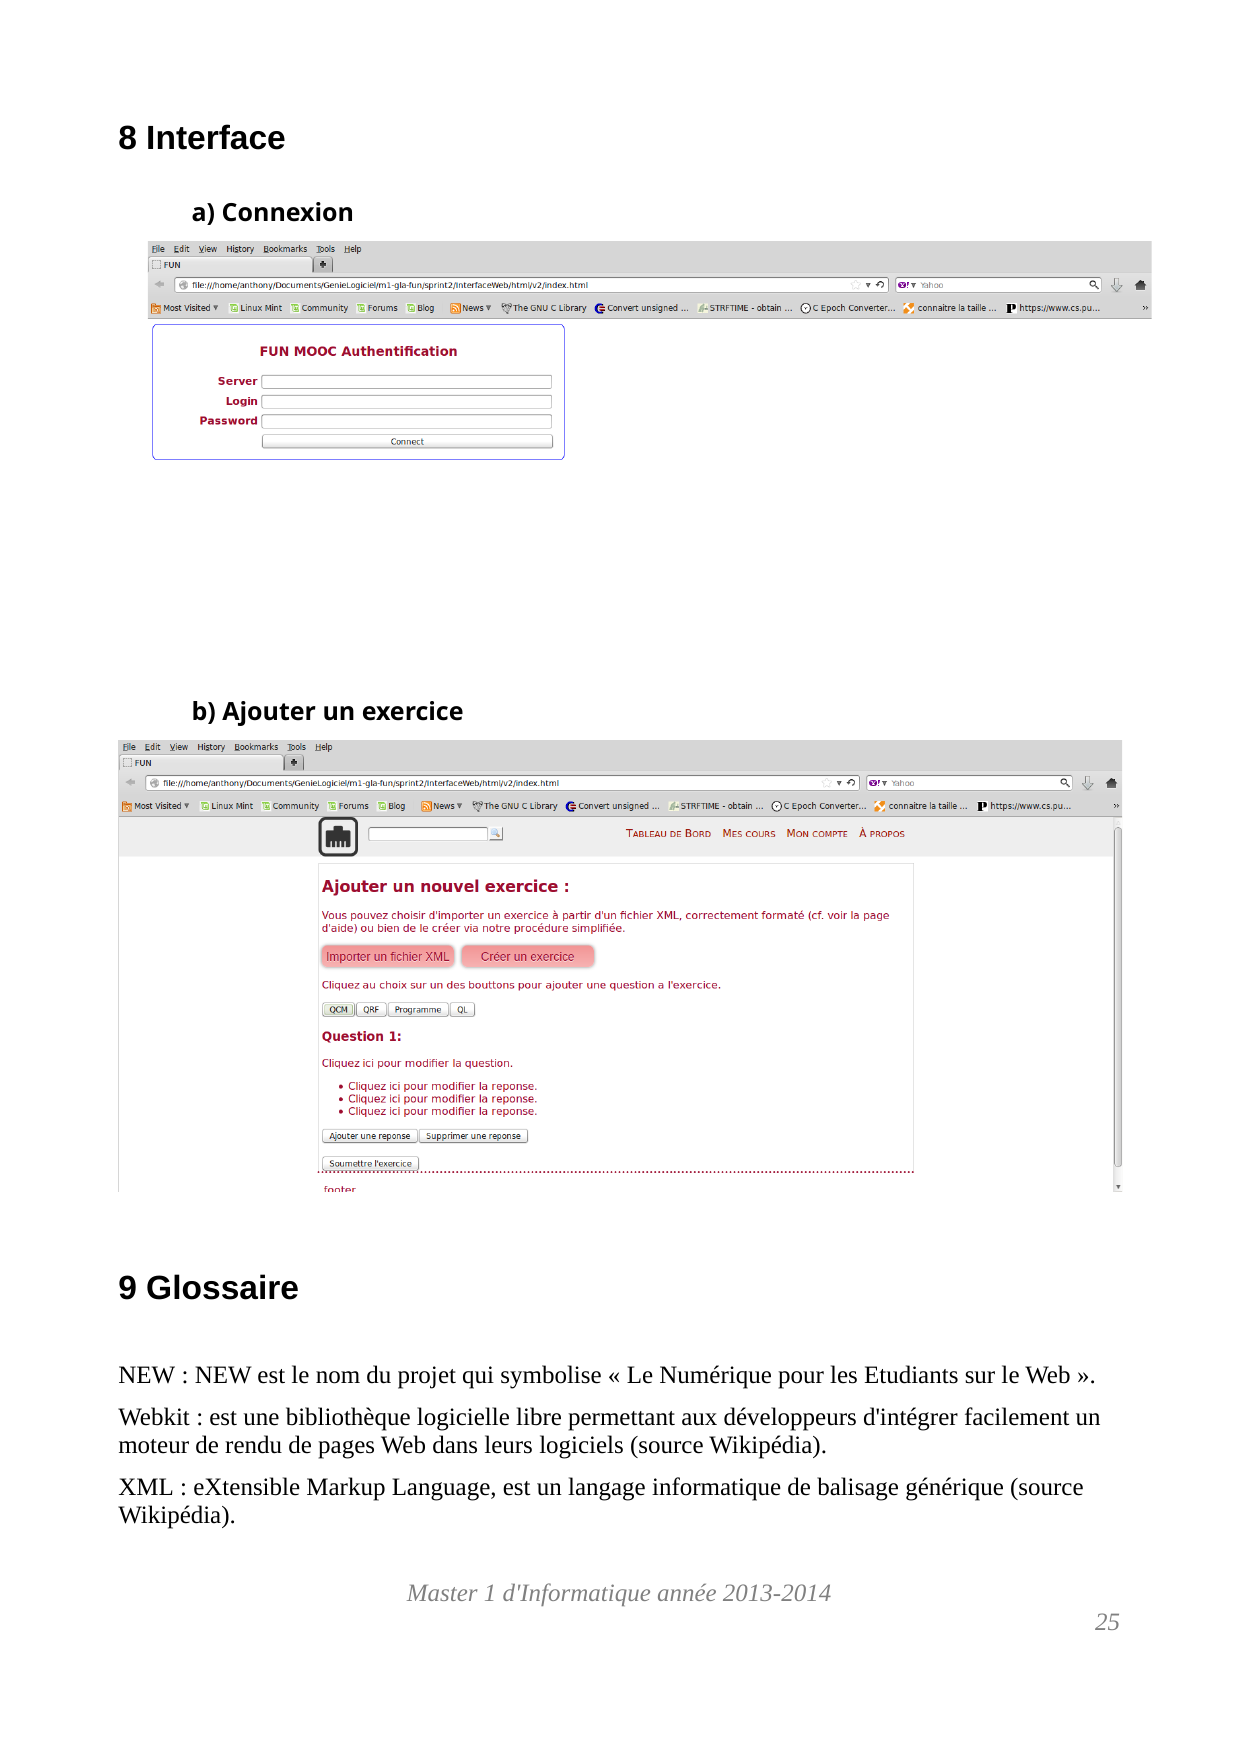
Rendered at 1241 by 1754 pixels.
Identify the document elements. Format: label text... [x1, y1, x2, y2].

subtitle 9 Glossaire [118, 1268, 1122, 1307]
text XML : eXtensible Markup Language, est un langage informatique de balisage générique (source Wikipédia). [118, 1472, 1122, 1529]
text Webkit : est une bibliothèque logicielle libre permettant aux développeurs d'intégrer facilement un moteur de rendu de pages Web dans leurs logiciels (source Wikipédia). [118, 1402, 1122, 1459]
text NEW : NEW est le nom du projet qui symbolise « Le Numérique pour les Etudiants sur le Web ». [118, 1360, 1122, 1389]
subtitle 8 Interface [118, 118, 1122, 157]
picture [147, 241, 1152, 694]
subtitle b) Ajouter un exercice [191, 694, 1122, 727]
subtitle a) Connexion [191, 194, 1122, 228]
picture [118, 740, 1123, 1192]
